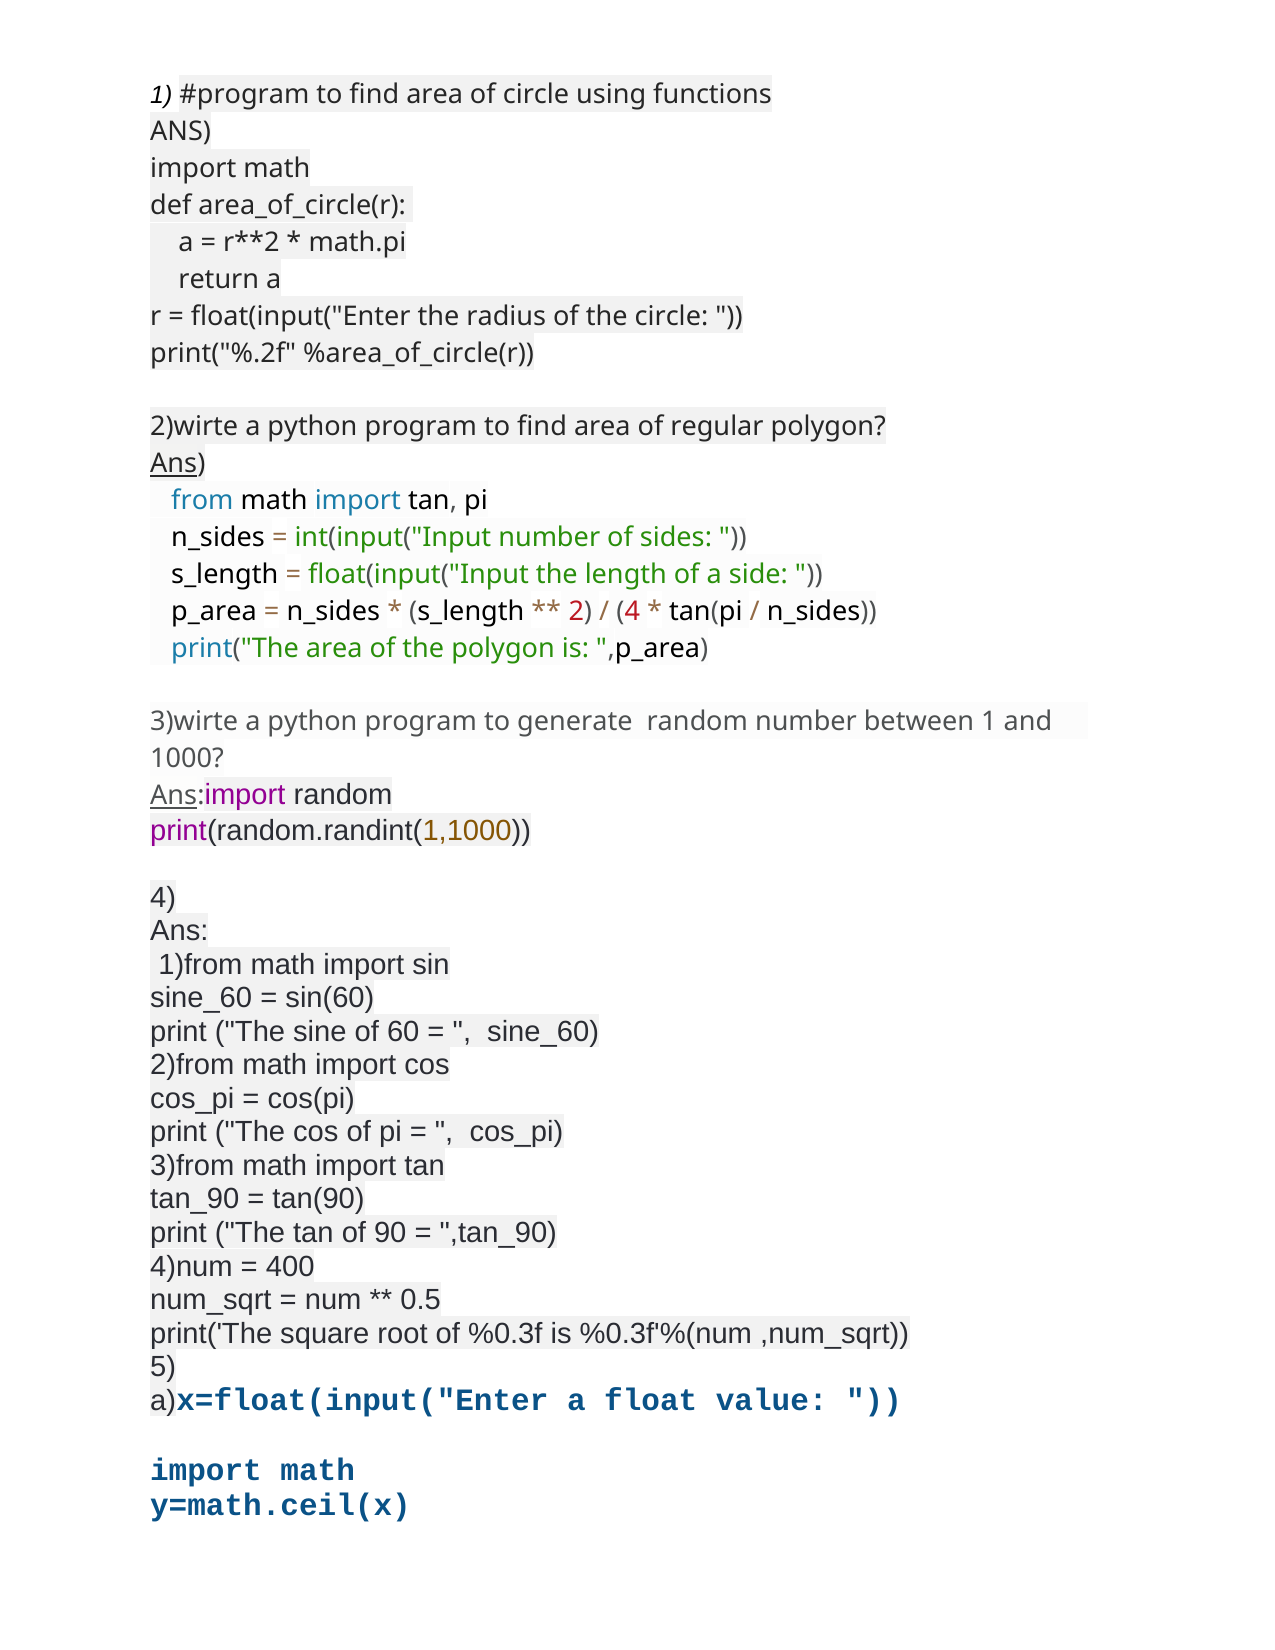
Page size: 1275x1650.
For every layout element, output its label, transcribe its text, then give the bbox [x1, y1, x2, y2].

text p_area = n_sides * (s_length ** 2) / (4 * tan(pi / n_sides)) [150, 591, 1125, 628]
text from math import tan, pi [150, 481, 1125, 517]
text print ("The tan of 90 = ",tan_90) [150, 1215, 1125, 1248]
text n_sides = int(input("Input number of sides: ")) [150, 517, 1125, 554]
text s_length = float(input("Input the length of a side: ")) [150, 554, 1125, 591]
text y=math.ceil(x) [150, 1490, 1125, 1525]
text return a [150, 259, 1125, 296]
text 4)num = 400 [150, 1248, 1125, 1282]
text Ans) [150, 444, 1125, 481]
text 3)wirte a python program to generate random number between 1 and 1000? [150, 702, 1125, 776]
text print("%.2f" %area_of_circle(r)) [150, 333, 1125, 370]
text print("The area of the polygon is: ",p_area) [150, 628, 1125, 665]
text 4) [150, 879, 1125, 913]
text 1)from math import sin [150, 947, 1125, 980]
text def area_of_circle(r): [150, 186, 1125, 222]
text cos_pi = cos(pi) [150, 1081, 1125, 1114]
text ANS) [150, 112, 1125, 149]
text 1) #program to find area of circle using functions [150, 75, 1125, 112]
text print ("The sine of 60 = ", sine_60) [150, 1014, 1125, 1047]
text print(random.randint(1,1000)) [150, 812, 1125, 846]
text 2)wirte a python program to find area of regular polygon? [150, 407, 1125, 444]
text 5) [150, 1349, 1125, 1383]
text 3)from math import tan [150, 1148, 1125, 1181]
text r = float(input("Enter the radius of the circle: ")) [150, 296, 1125, 333]
text import math [150, 1455, 1125, 1490]
text a = r**2 * math.pi [150, 222, 1125, 259]
text import math [150, 149, 1125, 186]
text 2)from math import cos [150, 1047, 1125, 1081]
text sine_60 = sin(60) [150, 980, 1125, 1014]
text print('The square root of %0.3f is %0.3f'%(num ,num_sqrt)) [150, 1316, 1125, 1349]
text Ans: [150, 913, 1125, 947]
text num_sqrt = num ** 0.5 [150, 1282, 1125, 1316]
text Ans:import random [150, 776, 1125, 812]
text tan_90 = tan(90) [150, 1181, 1125, 1215]
text print ("The cos of pi = ", cos_pi) [150, 1114, 1125, 1148]
text a)x=float(input("Enter a float value: ")) [150, 1383, 1125, 1419]
